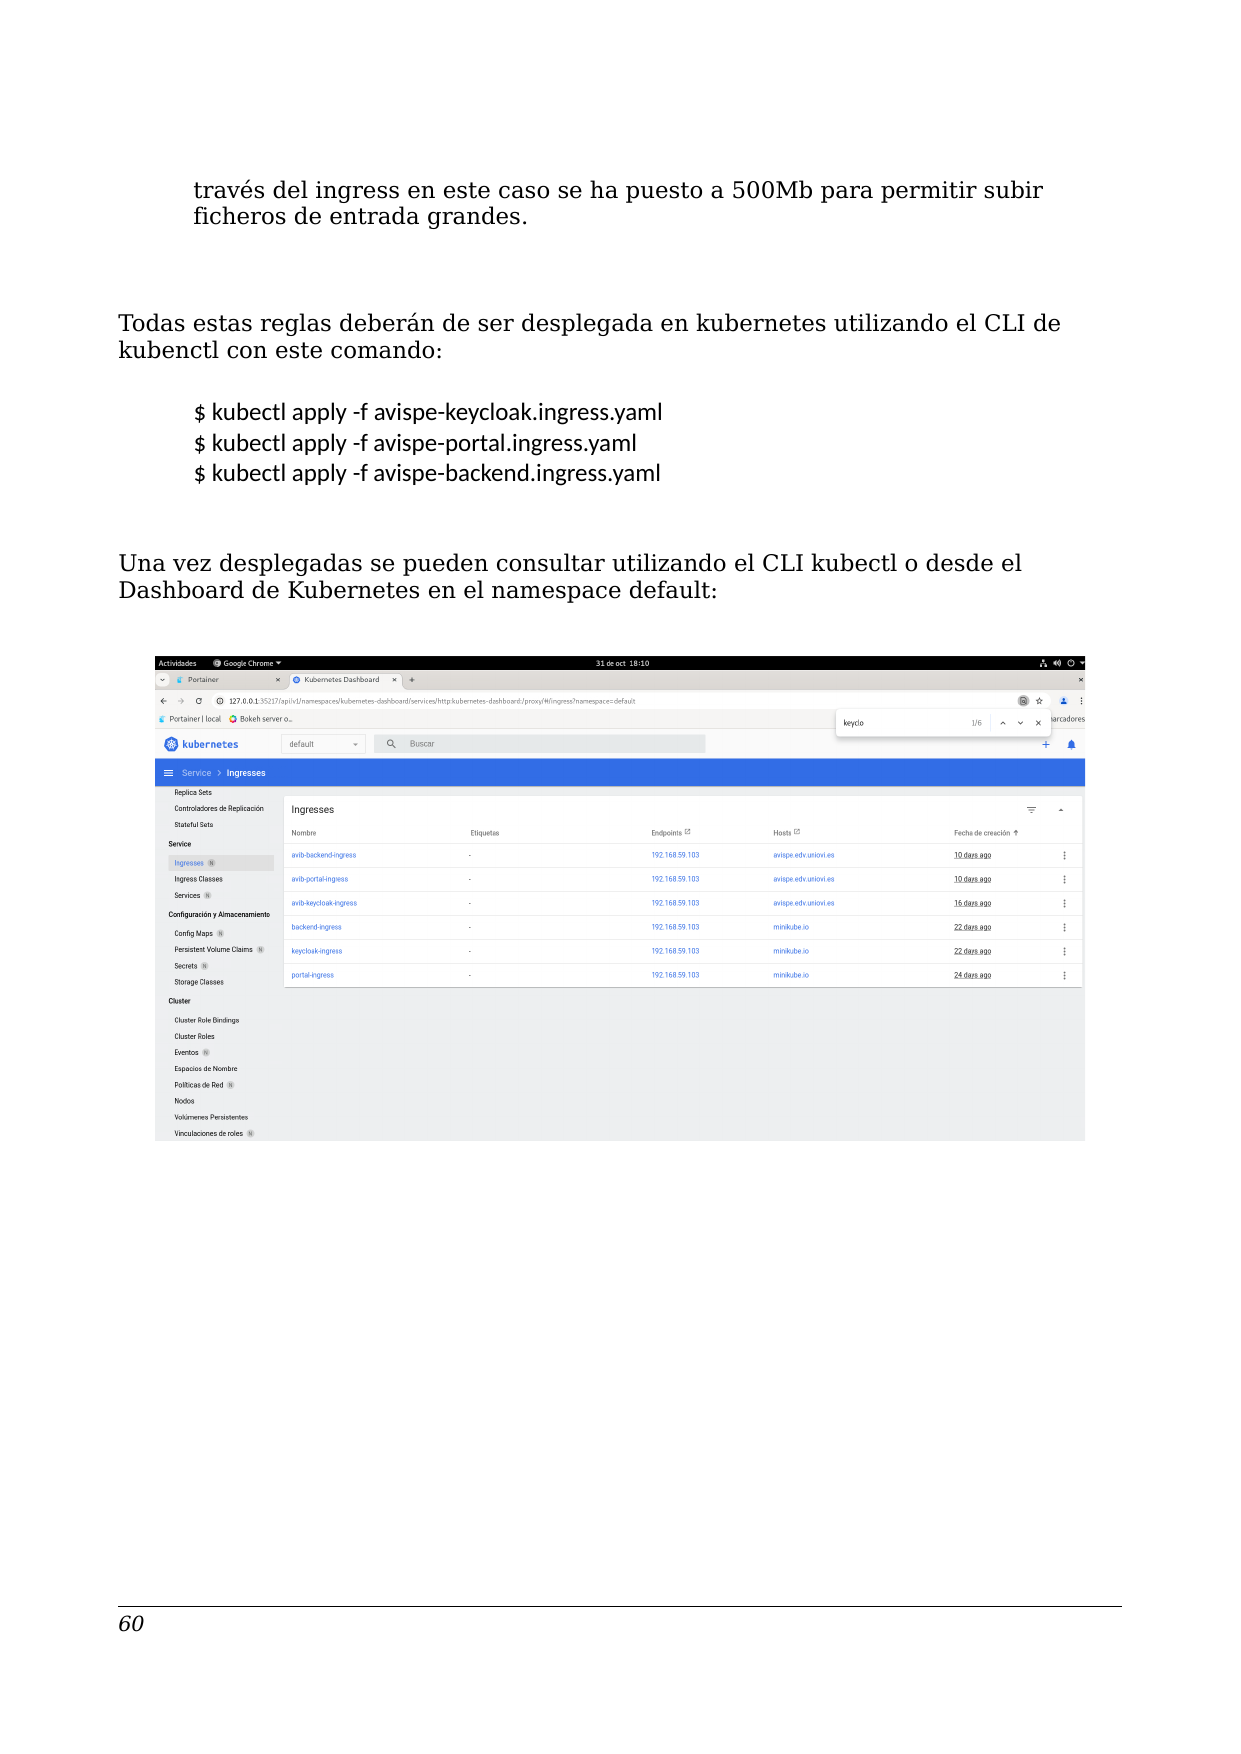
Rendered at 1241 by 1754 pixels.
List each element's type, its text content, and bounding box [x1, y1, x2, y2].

text Todas estas reglas deberán de ser desplegada en kubernetes utilizando el CLI de kubenctl con este comando: [118, 310, 1122, 363]
text Una vez desplegadas se pueden consultar utilizando el CLI kubectl o desde el Dashboard de Kubernetes en el namespace default: [118, 550, 1122, 603]
picture [155, 656, 1086, 1141]
list través del ingress en este caso se ha puesto a 500Mb para permitir subir ficheros de entrada grandes. [156, 177, 1122, 230]
